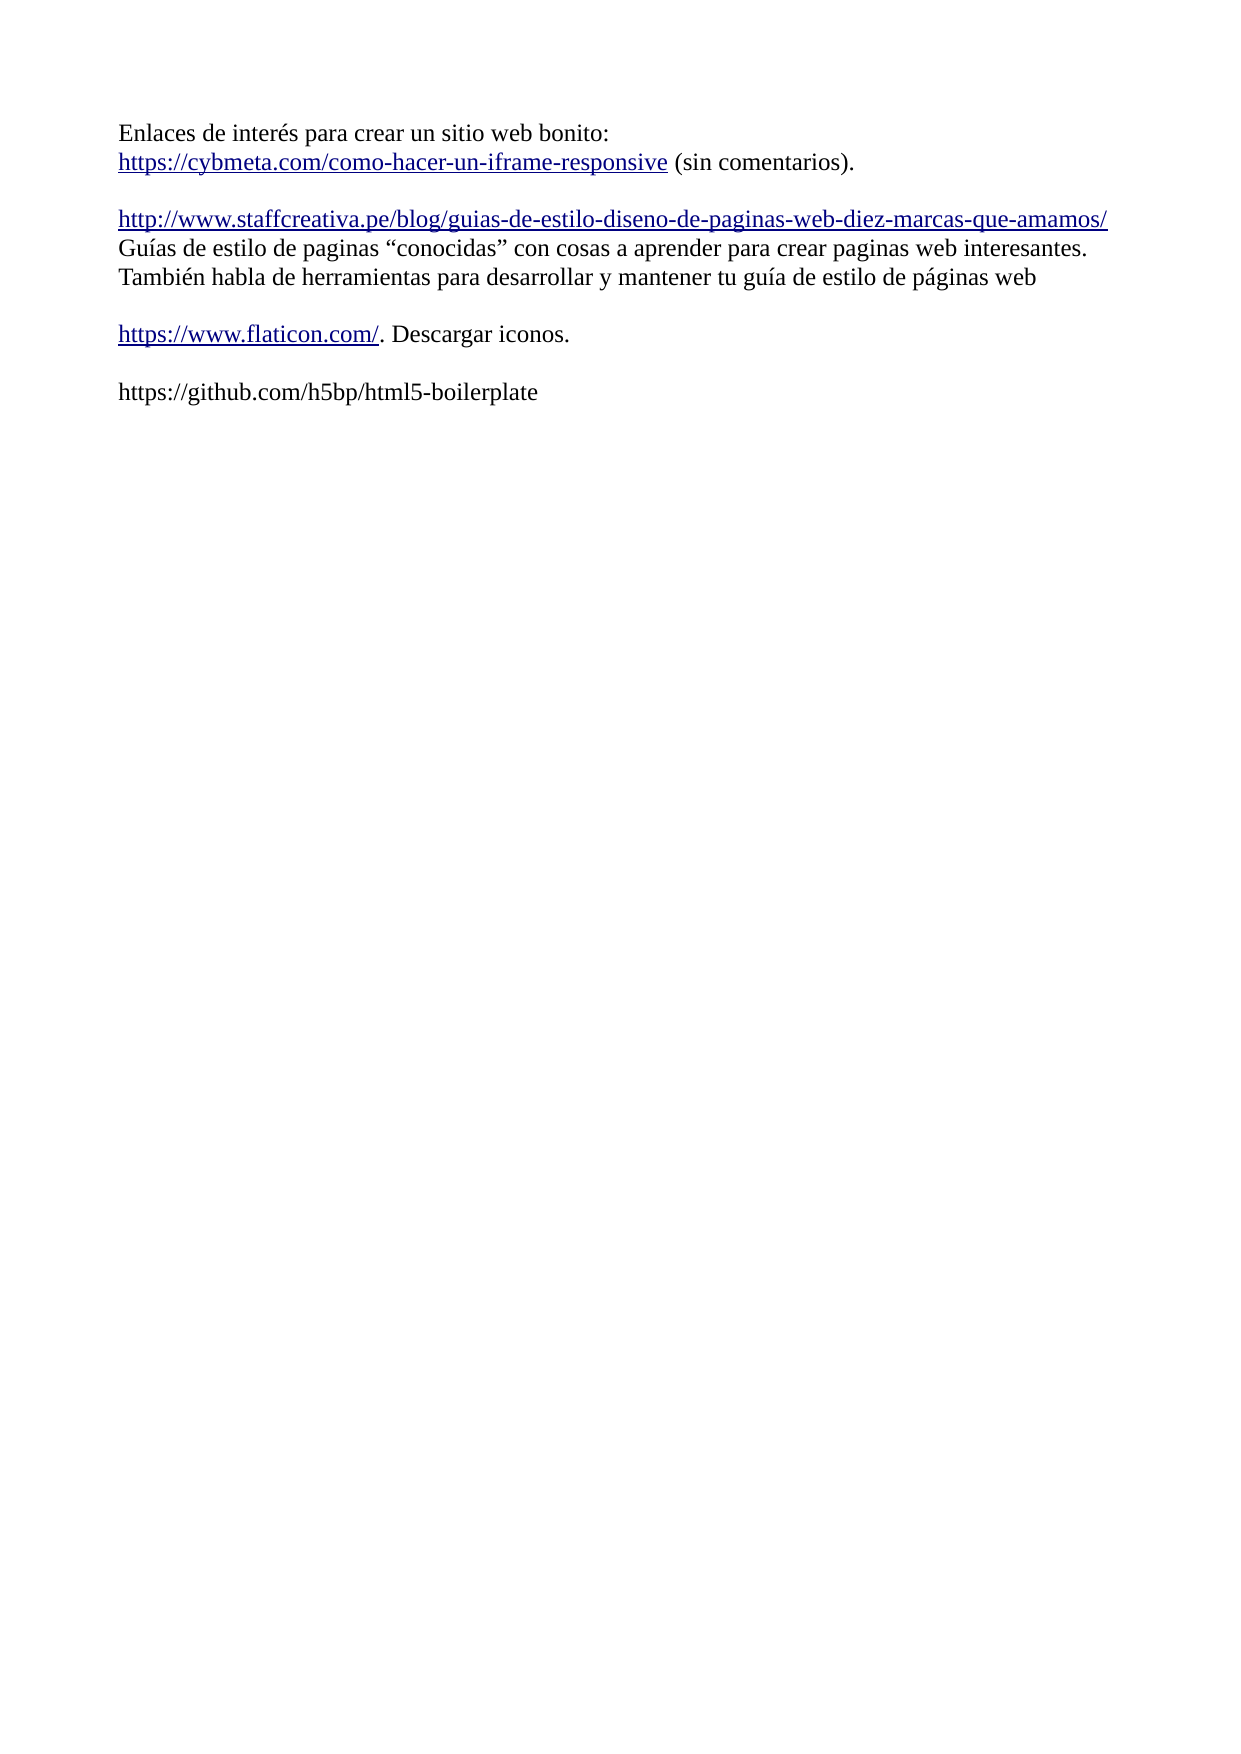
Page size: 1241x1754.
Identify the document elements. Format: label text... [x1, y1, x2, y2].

text También habla de herramientas para desarrollar y mantener tu guía de estilo de páginas web [118, 262, 1122, 291]
text Enlaces de interés para crear un sitio web bonito: [118, 118, 1122, 147]
text https://www.flaticon.com/. Descargar iconos. [118, 319, 1122, 348]
text https://github.com/h5bp/html5-boilerplate [118, 377, 1122, 406]
text https://cybmeta.com/como-hacer-un-iframe-responsive (sin comentarios). [118, 147, 1122, 176]
text http://www.staffcreativa.pe/blog/guias-de-estilo-diseno-de-paginas-web-diez-marcas-que-amamos/ Guías de estilo de paginas “conocidas” con cosas a aprender para crear paginas web interesantes. [118, 204, 1122, 262]
